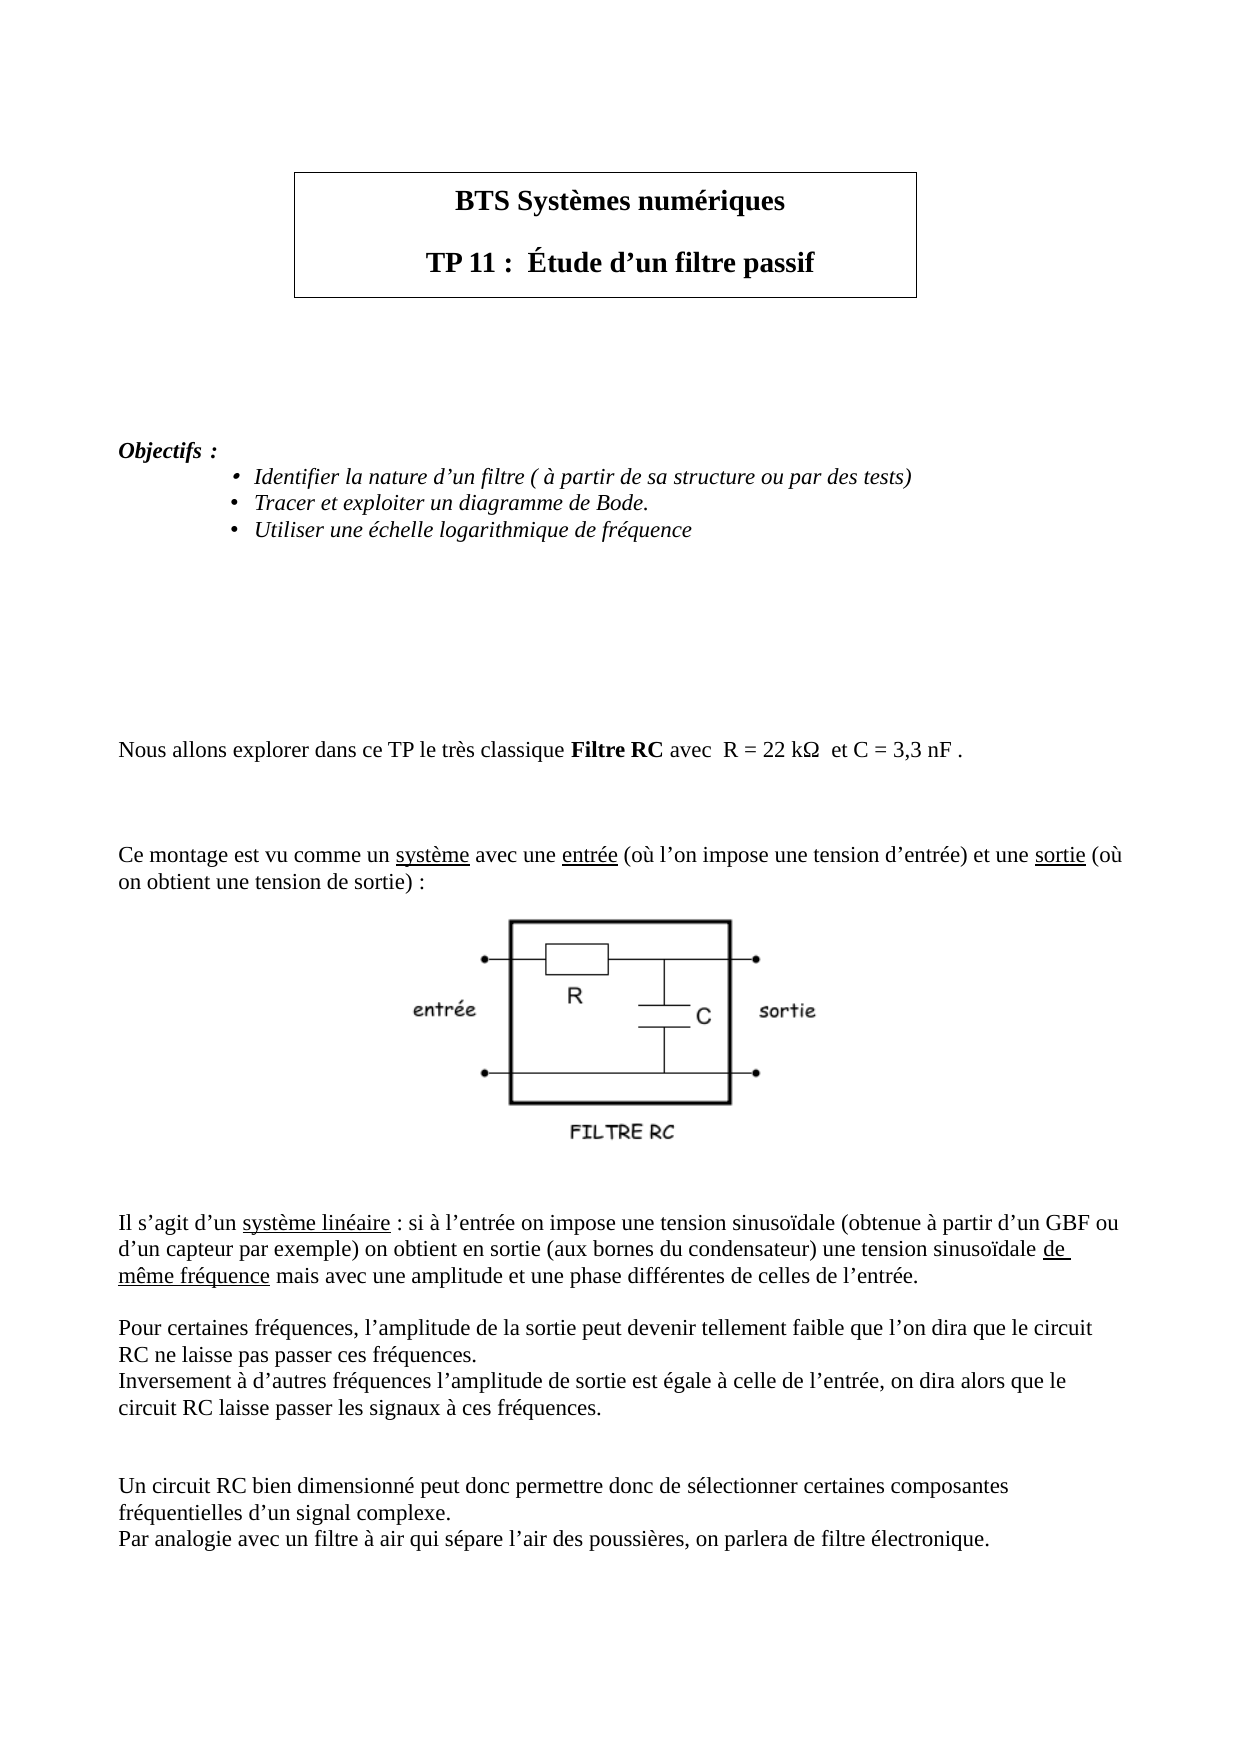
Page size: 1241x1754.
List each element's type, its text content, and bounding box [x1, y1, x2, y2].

text Un circuit RC bien dimensionné peut donc permettre donc de sélectionner certaines composantes fréquentielles d’un signal complexe. [118, 1473, 1122, 1525]
text Pour certaines fréquences, l’amplitude de la sortie peut devenir tellement faible que l’on dira que le circuit RC ne laisse pas passer ces fréquences. [118, 1314, 1122, 1367]
text Nous allons explorer dans ce TP le très classique Filtre RC avec R = 22 kΩ et C = 3,3 nF . [118, 736, 1122, 762]
subtitle [917, 245, 1122, 278]
subtitle TP 11 : Étude d’un filtre passif [295, 245, 916, 278]
list Tracer et exploiter un diagramme de Bode. [230, 489, 1122, 516]
subtitle [118, 245, 294, 278]
subtitle [118, 183, 294, 216]
picture [390, 910, 851, 1157]
text Ce montage est vu comme un système avec une entrée (où l’on impose une tension d’entrée) et une sortie (où on obtient une tension de sortie) : [118, 842, 1122, 894]
subtitle BTS Systèmes numériques [295, 183, 916, 216]
text Il s’agit d’un système linéaire : si à l’entrée on impose une tension sinusoïdale (obtenue à partir d’un GBF ou d’un capteur par exemple) on obtient en sortie (aux bornes du condensateur) une tension sinusoïdale de même fréquence mais avec une amplitude et une phase différentes de celles de l’entrée. [118, 1209, 1122, 1288]
text Inversement à d’autres fréquences l’amplitude de sortie est égale à celle de l’entrée, on dira alors que le circuit RC laisse passer les signaux à ces fréquences. [118, 1367, 1122, 1420]
list Utiliser une échelle logarithmique de fréquence [230, 516, 1122, 542]
subtitle [917, 183, 1122, 216]
text Objectifs : [118, 437, 1122, 463]
text Par analogie avec un filtre à air qui sépare l’air des poussières, on parlera de filtre électronique. [118, 1525, 1122, 1552]
list Identifier la nature d’un filtre ( à partir de sa structure ou par des tests) [230, 463, 1122, 489]
